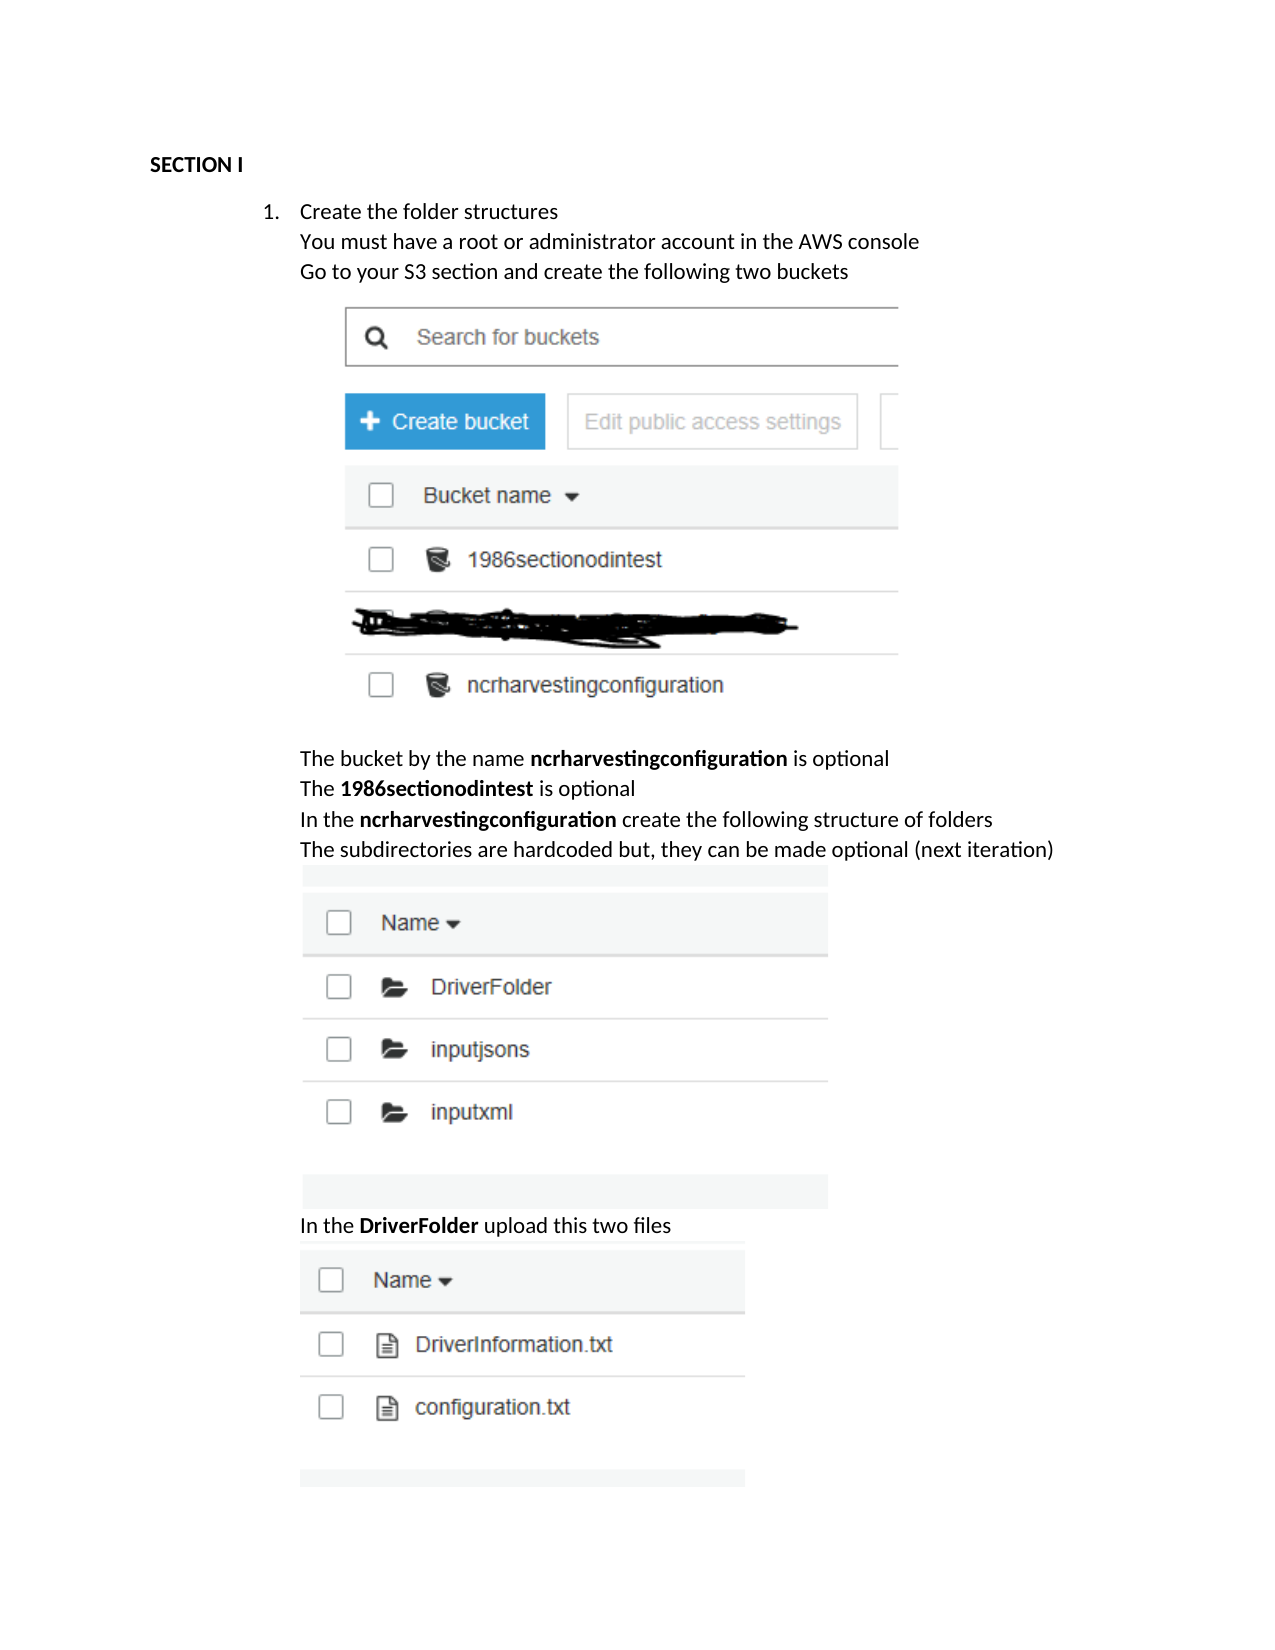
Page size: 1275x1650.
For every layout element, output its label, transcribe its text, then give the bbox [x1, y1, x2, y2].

list In the DriverFolder upload this two files [300, 1211, 1125, 1239]
list In the ncrharvestingconfiguration create the following structure of folders [300, 805, 1125, 833]
picture [300, 287, 899, 743]
picture [300, 865, 829, 1209]
list You must have a root or administrator account in the AWS console [300, 227, 1125, 255]
list Go to your S3 section and create the following two buckets [300, 257, 1125, 285]
list The 1986sectionodintest is optional [300, 774, 1125, 803]
list The subdirectories are hardcoded but, they can be made optional (next iteration) [300, 835, 1125, 863]
picture [300, 1241, 746, 1487]
text SECTION I [150, 150, 1125, 178]
list Create the folder structures [262, 197, 1125, 225]
list The bucket by the name ncrharvestingconfiguration is optional [300, 744, 1125, 772]
